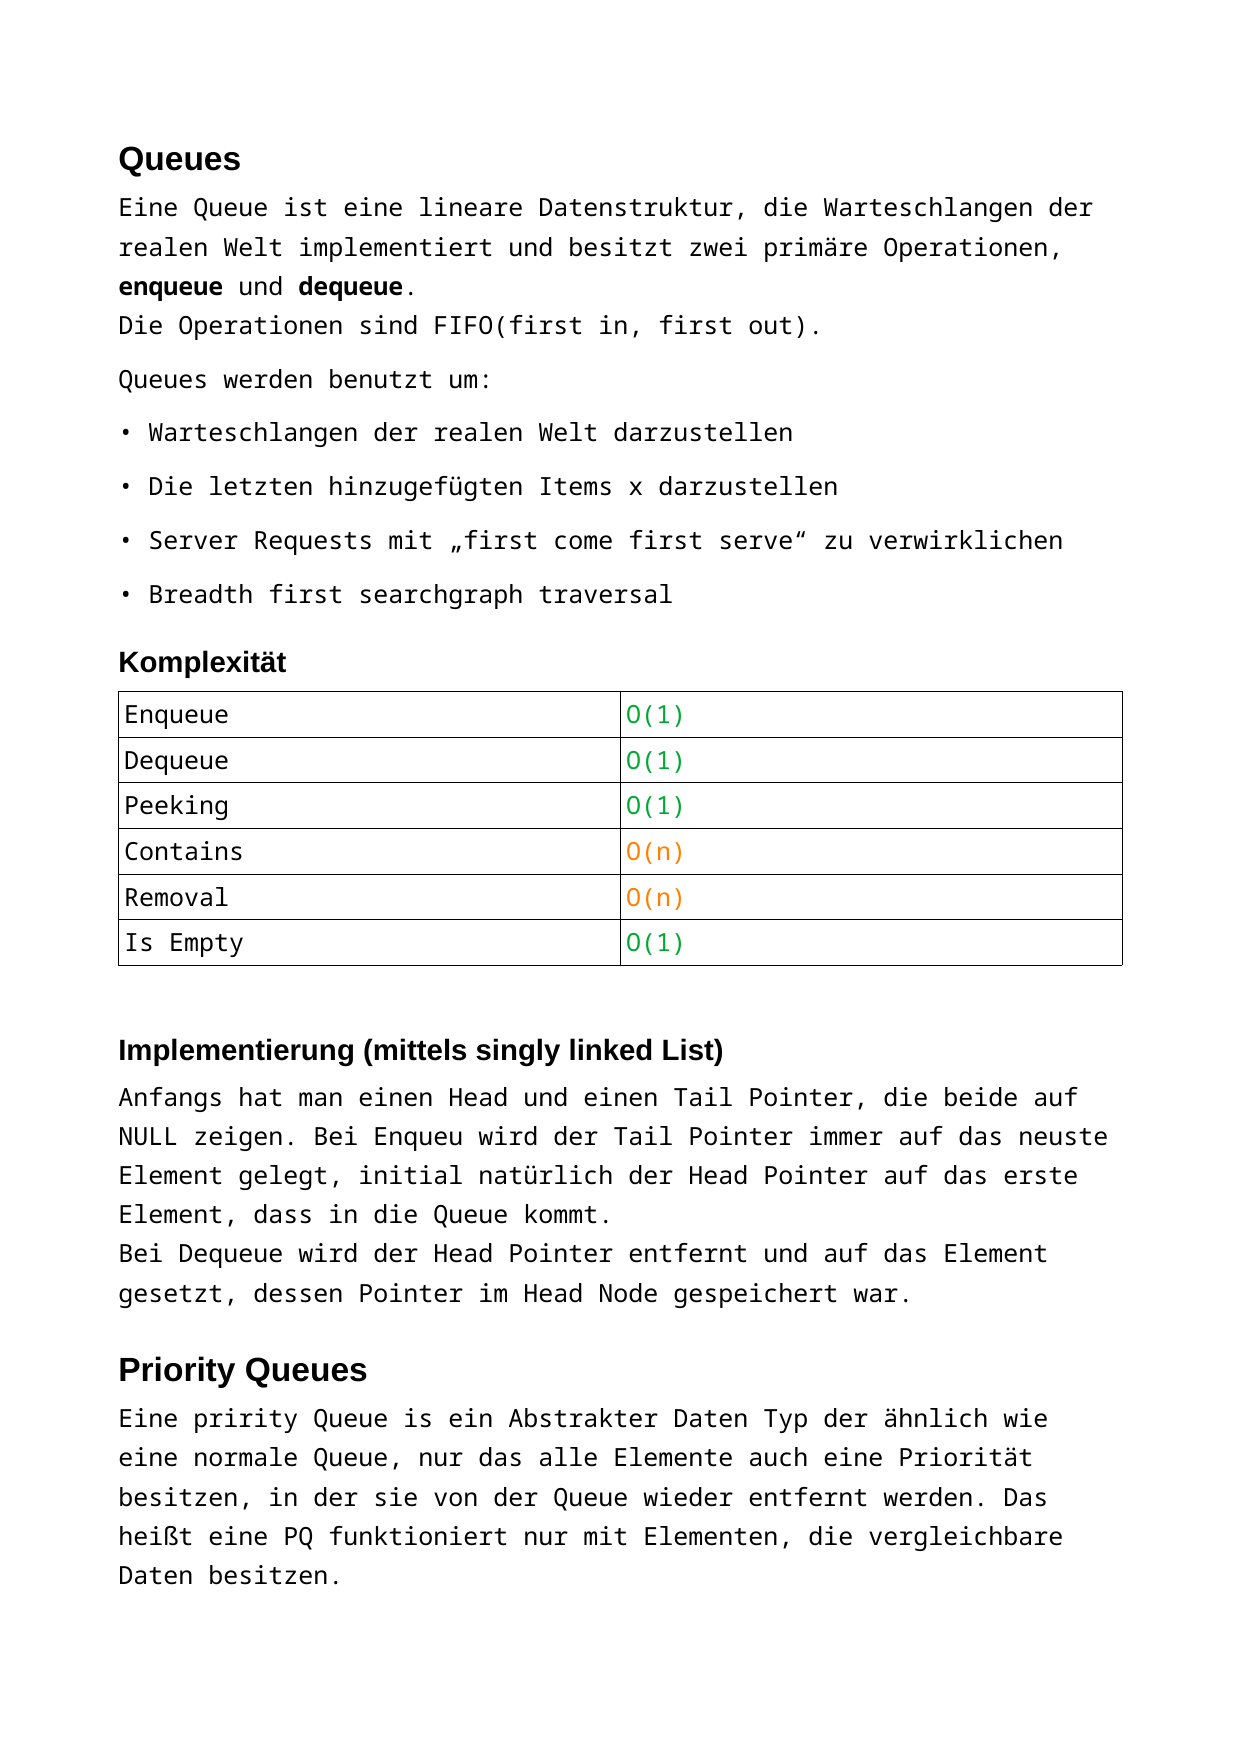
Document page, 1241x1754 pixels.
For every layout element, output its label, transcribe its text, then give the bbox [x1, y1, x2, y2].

table_cell O(1) [621, 783, 1122, 828]
text Anfangs hat man einen Head und einen Tail Pointer, die beide auf NULL zeigen. Bei Enqueu wird der Tail Pointer immer auf das neuste Element gelegt, initial natürlich der Head Pointer auf das erste Element, dass in die Queue kommt. Bei Dequeue wird der Head Pointer entfernt und auf das Element gesetzt, dessen Pointer im Head Node gespeichert war. [118, 1079, 1122, 1309]
table_cell Peeking [119, 783, 620, 828]
table_cell Contains [119, 829, 620, 873]
text Queues werden benutzt um: [118, 361, 1122, 395]
text Eine pririty Queue is ein Abstrakter Daten Typ der ähnlich wie eine normale Queue, nur das alle Elemente auch eine Priorität besitzen, in der sie von der Queue wieder entfernt werden. Das heißt eine PQ funktioniert nur mit Elementen, die vergleichbare Daten besitzen. [118, 1401, 1122, 1592]
table_cell Dequeue [119, 738, 620, 782]
text • Breadth first searchgraph traversal [118, 576, 1122, 610]
subtitle Komplexität [118, 645, 1122, 678]
text • Die letzten hinzugefügten Items x darzustellen [118, 469, 1122, 503]
table_cell O(n) [621, 829, 1122, 873]
table_header O(1) [621, 692, 1122, 737]
subtitle Priority Queues [118, 1350, 1122, 1388]
text Eine Queue ist eine lineare Datenstruktur, die Warteschlangen der realen Welt implementiert und besitzt zwei primäre Operationen, enqueue und dequeue. Die Operationen sind FIFO(first in, first out). [118, 190, 1122, 342]
table_cell Is Empty [119, 920, 620, 965]
subtitle Queues [118, 139, 1122, 178]
text • Warteschlangen der realen Welt darzustellen [118, 415, 1122, 449]
text • Server Requests mit „first come first serve“ zu verwirklichen [118, 523, 1122, 557]
table_cell O(n) [621, 875, 1122, 919]
table_cell O(1) [621, 920, 1122, 965]
table_header Enqueue [119, 692, 620, 737]
table_cell Removal [119, 875, 620, 919]
subtitle Implementierung (mittels singly linked List) [118, 1033, 1122, 1067]
table_cell O(1) [621, 738, 1122, 782]
